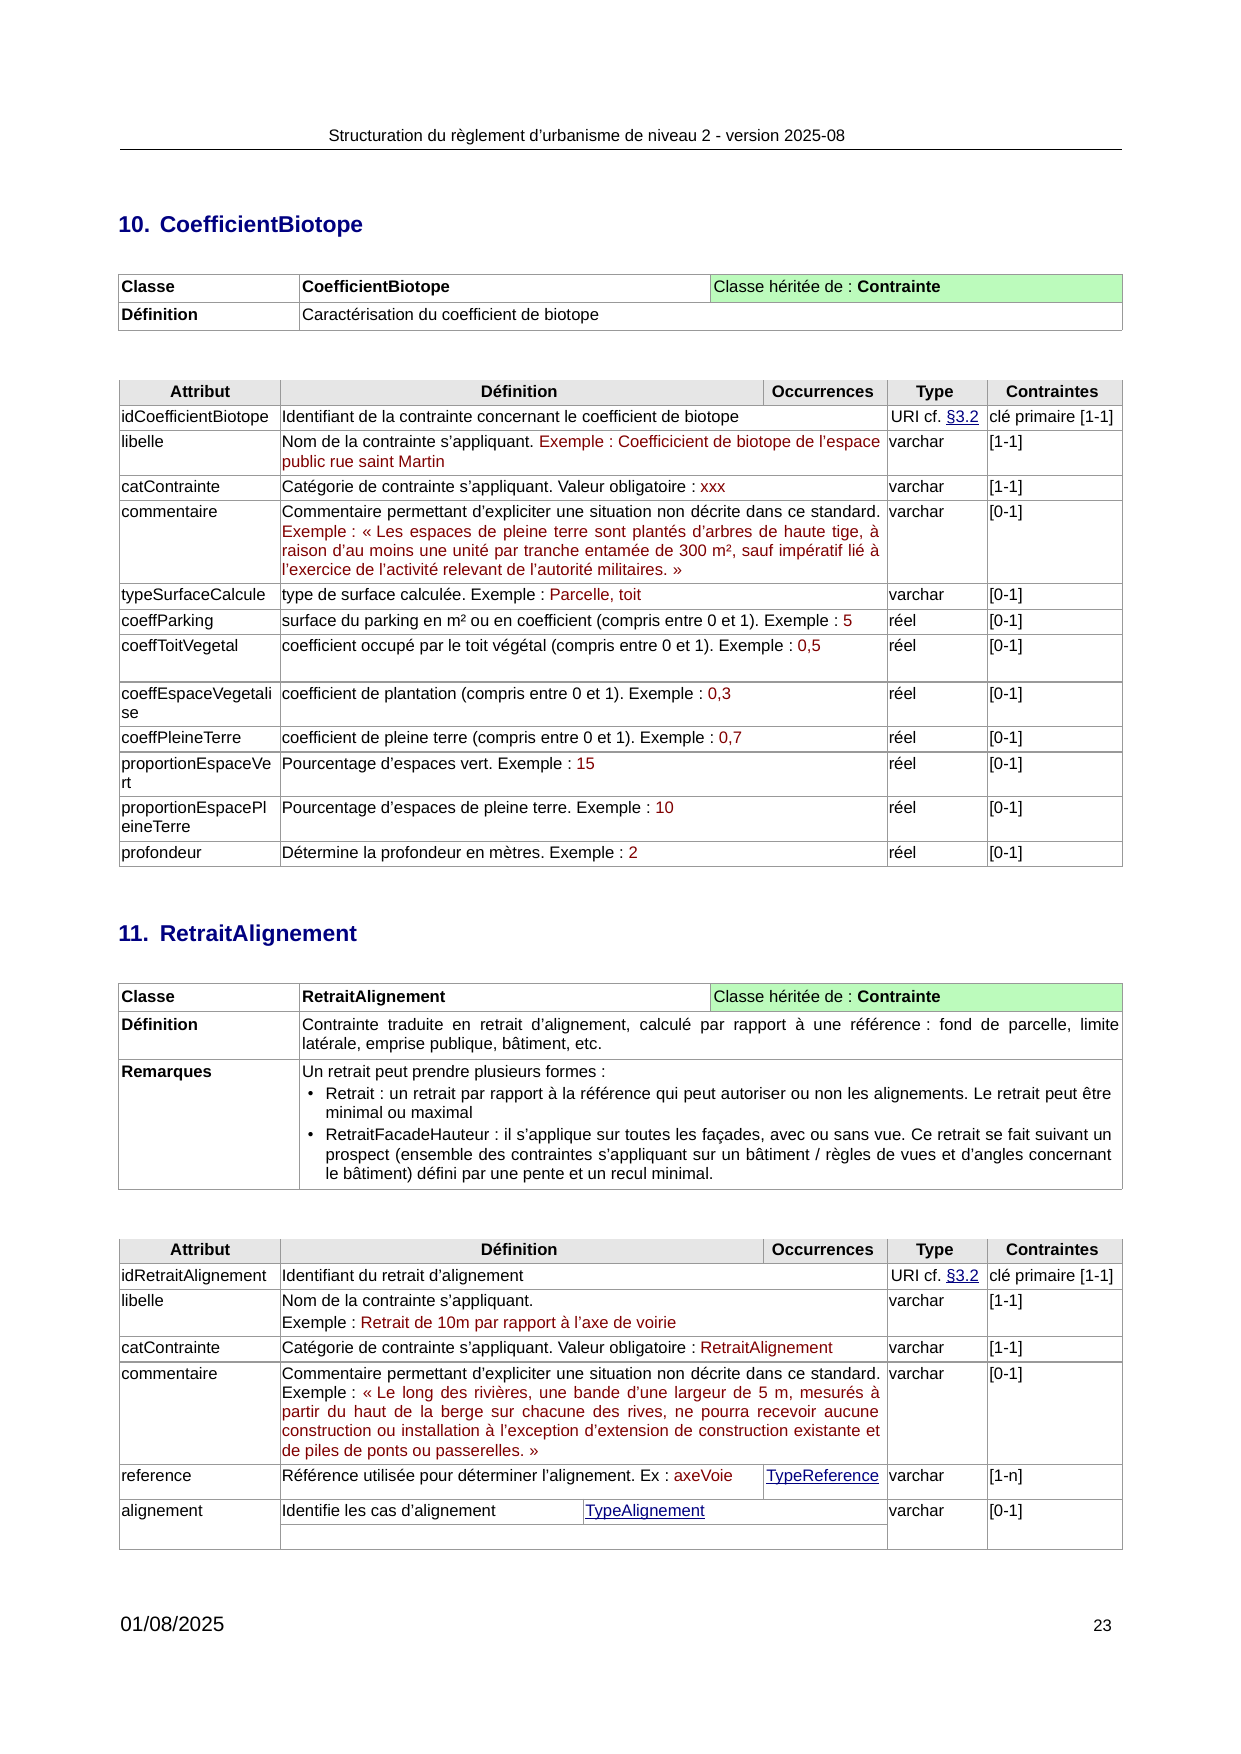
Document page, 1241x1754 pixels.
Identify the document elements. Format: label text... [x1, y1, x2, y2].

table_header Occurrences [764, 380, 887, 405]
table_header Définition [281, 380, 763, 405]
table_cell [1-1] [988, 1290, 1122, 1336]
table_cell Un retrait peut prendre plusieurs formes : Retrait : un retrait par rapport à la référence qui peut autoriser ou non les alignements. Le retrait peut être minimal ou maximal RetraitFacadeHauteur : il s’applique sur toutes les façades, avec ou sans vue. Ce retrait se fait suivant un prospect (ensemble des contraintes s’appliquant sur un bâtiment / règles de vues et d’angles concernant le bâtiment) défini par une pente et un recul minimal. [300, 1060, 1122, 1188]
table_cell [1-1] [988, 431, 1122, 475]
table_cell Catégorie de contrainte s’appliquant. Valeur obligatoire : RetraitAlignement [281, 1337, 887, 1361]
table_header Contraintes [988, 380, 1122, 405]
table_cell [0-1] [988, 1500, 1122, 1549]
table_cell profondeur [120, 842, 280, 866]
table_cell réel [888, 683, 987, 726]
table_cell idCoefficientBiotope [120, 406, 280, 430]
table_cell clé primaire [1-1] [988, 406, 1122, 430]
table_cell Contrainte traduite en retrait d’alignement, calculé par rapport à une référence : fond de parcelle, limite latérale, emprise publique, bâtiment, etc. [300, 1012, 1122, 1058]
table_cell varchar [888, 584, 987, 608]
table_cell réel [888, 610, 987, 634]
table_cell surface du parking en m² ou en coefficient (compris entre 0 et 1). Exemple : 5 [281, 610, 887, 634]
table_header Classe héritée de : Contrainte [711, 275, 1122, 302]
table_cell coeffEspaceVegetalise [120, 683, 280, 726]
table_cell réel [888, 753, 987, 796]
table_cell Identifie les cas d’alignement [281, 1500, 583, 1524]
table_cell URI cf. §3.2 [888, 1264, 987, 1288]
table_header Occurrences [764, 1239, 887, 1263]
table_cell Identifiant du retrait d’alignement [281, 1264, 887, 1288]
table_cell [0-1] [988, 797, 1122, 841]
table_cell [0-1] [988, 635, 1122, 681]
table_cell [0-1] [988, 727, 1122, 751]
table_cell coefficient de plantation (compris entre 0 et 1). Exemple : 0,3 [281, 683, 887, 726]
table_cell typeSurfaceCalcule [120, 584, 280, 608]
table_cell Commentaire permettant d’expliciter une situation non décrite dans ce standard. Exemple : « Les espaces de pleine terre sont plantés d’arbres de haute tige, à raison d’au moins une unité par tranche entamée de 300 m², sauf impératif lié à l’exercice de l’activité relevant de l’autorité militaires. » [281, 501, 887, 583]
table_cell [1-n] [988, 1465, 1122, 1498]
table_cell Remarques [119, 1060, 299, 1188]
table_header Définition [281, 1239, 763, 1263]
table_cell réel [888, 635, 987, 681]
table_cell coeffPleineTerre [120, 727, 280, 751]
table_cell ‍commentaire [120, 501, 280, 583]
table_cell [1-1] [988, 476, 1122, 500]
table_cell proportionEspaceVert [120, 753, 280, 796]
table_cell type de surface calculée. Exemple : Parcelle, toit [281, 584, 887, 608]
table_cell Pourcentage d’espaces vert. Exemple : 15 [281, 753, 887, 796]
table_cell [0-1] [988, 584, 1122, 608]
table_cell TypeAlignement [584, 1500, 887, 1524]
table_cell libelle [120, 431, 280, 475]
table_cell varchar [888, 1363, 987, 1463]
table_cell varchar [888, 431, 987, 475]
table_cell varchar [888, 1290, 987, 1336]
table_cell proportionEspacePleineTerre [120, 797, 280, 841]
table_cell Détermine la profondeur en mètres. Exemple : 2 [281, 842, 887, 866]
table_header Attribut [120, 380, 280, 405]
table_cell Commentaire permettant d’expliciter une situation non décrite dans ce standard. Exemple : « Le long des rivières, une bande d’une largeur de 5 m, mesurés à partir du haut de la berge sur chacune des rives, ne pourra recevoir aucune construction ou installation à l’exception d’extension de construction existante et de piles de ponts ou passerelles. » [281, 1363, 887, 1463]
table_cell idRetraitAlignement [120, 1264, 280, 1288]
table_cell [1-1] [988, 1337, 1122, 1361]
table_cell ‍alignement [120, 1500, 280, 1549]
table_cell coeffToitVegetal [120, 635, 280, 681]
table_cell Définition [119, 303, 299, 330]
table_cell TypeReference [764, 1465, 887, 1498]
table_cell [0-1] [988, 683, 1122, 726]
table_header Classe [119, 275, 299, 302]
table_cell Catégorie de contrainte s’appliquant. Valeur obligatoire : xxx [281, 476, 887, 500]
table_cell coefficient occupé par le toit végétal (compris entre 0 et 1). Exemple : 0,5 [281, 635, 887, 681]
table_cell Référence utilisée pour déterminer l’alignement. Ex : axeVoie [281, 1465, 763, 1498]
table_cell ‍commentaire [120, 1363, 280, 1463]
table_cell Définition [119, 1012, 299, 1058]
table_cell réel [888, 797, 987, 841]
table_cell coeffParking [120, 610, 280, 634]
table_cell coefficient de pleine terre (compris entre 0 et 1). Exemple : 0,7 [281, 727, 887, 751]
table_cell [281, 1525, 887, 1549]
table_cell réel [888, 842, 987, 866]
table_cell [0-1] [988, 842, 1122, 866]
table_cell [0-1] [988, 610, 1122, 634]
table_cell catContrainte [120, 1337, 280, 1361]
table_cell varchar [888, 1465, 987, 1498]
table_cell reference [120, 1465, 280, 1498]
table_header CoefficientBiotope [300, 275, 710, 302]
table_cell [0-1] [988, 1363, 1122, 1463]
table_cell varchar [888, 1337, 987, 1361]
table_cell varchar [888, 1500, 987, 1549]
table_header RetraitAlignement [300, 984, 710, 1011]
table_cell URI cf. §3.2 [888, 406, 987, 430]
table_cell catContrainte [120, 476, 280, 500]
table_header Contraintes [988, 1239, 1122, 1263]
table_cell Identifiant de la contrainte concernant le coefficient de biotope [281, 406, 887, 430]
table_cell Pourcentage d’espaces de pleine terre. Exemple : 10 [281, 797, 887, 841]
table_header Classe héritée de : Contrainte [711, 984, 1122, 1011]
table_cell clé primaire [1-1] [988, 1264, 1122, 1288]
table_cell Caractérisation du coefficient de biotope [300, 303, 1122, 330]
table_header Type [888, 1239, 987, 1263]
table_cell [0-1] [988, 753, 1122, 796]
table_header Classe [119, 984, 299, 1011]
table_cell varchar [888, 476, 987, 500]
table_cell [0-1] [988, 501, 1122, 583]
table_cell réel [888, 727, 987, 751]
table_header Attribut [120, 1239, 280, 1263]
table_cell varchar [888, 501, 987, 583]
subtitle CoefficientBiotope [118, 211, 1122, 237]
subtitle RetraitAlignement [118, 920, 1122, 946]
table_cell libelle [120, 1290, 280, 1336]
table_cell Nom de la contrainte s’appliquant. Exemple : Retrait de 10m par rapport à l’axe de voirie [281, 1290, 887, 1336]
table_cell Nom de la contrainte s’appliquant. Exemple : Coefficicient de biotope de l’espace public rue saint Martin [281, 431, 887, 475]
table_header Type [888, 380, 987, 405]
